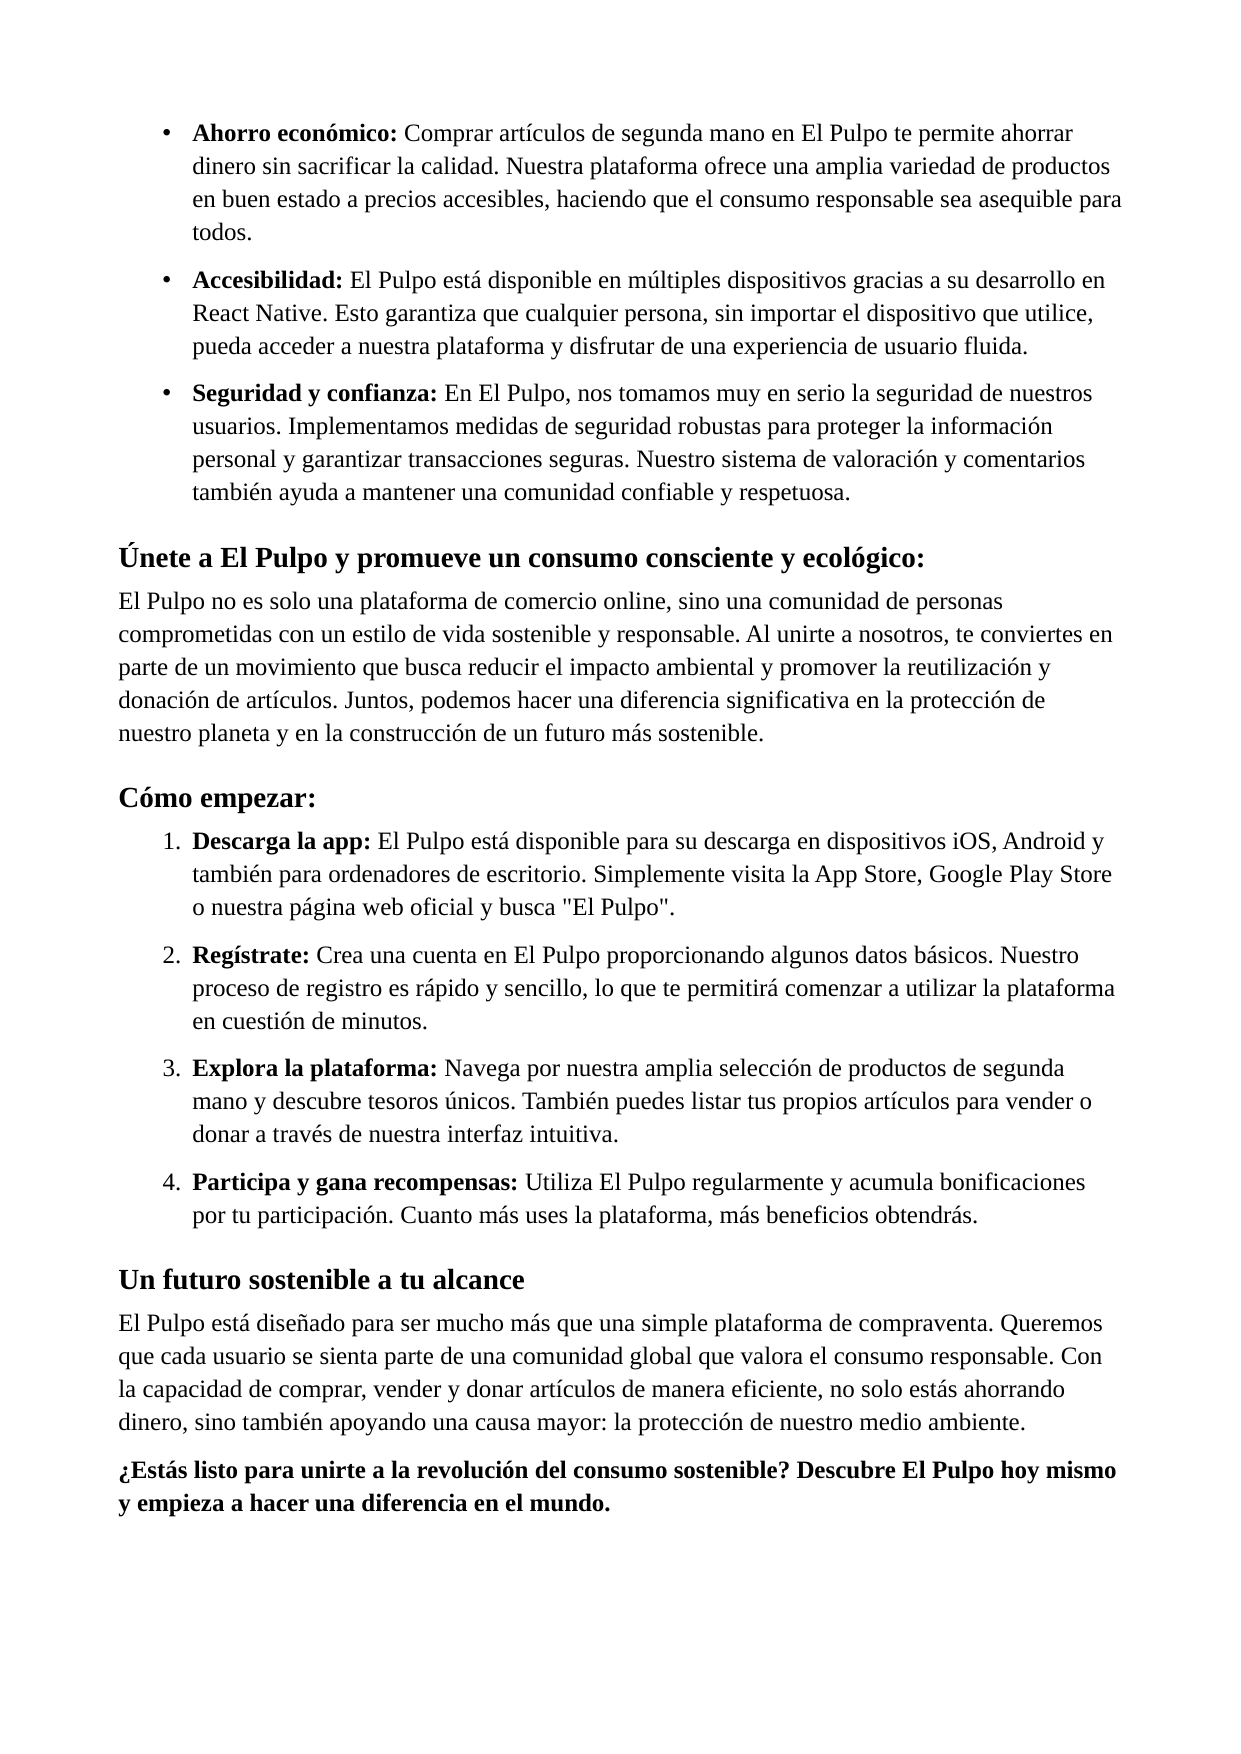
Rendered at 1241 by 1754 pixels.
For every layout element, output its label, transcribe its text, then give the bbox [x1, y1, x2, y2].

text El Pulpo no es solo una plataforma de comercio online, sino una comunidad de personas comprometidas con un estilo de vida sostenible y responsable. Al unirte a nosotros, te conviertes en parte de un movimiento que busca reducir el impacto ambiental y promover la reutilización y donación de artículos. Juntos, podemos hacer una diferencia significativa en la protección de nuestro planeta y en la construcción de un futuro más sostenible. [118, 586, 1122, 747]
list Explora la plataforma: Navega por nuestra amplia selección de productos de segunda mano y descubre tesoros únicos. También puedes listar tus propios artículos para vender o donar a través de nuestra interfaz intuitiva. [162, 1053, 1122, 1148]
list Ahorro económico: Comprar artículos de segunda mano en El Pulpo te permite ahorrar dinero sin sacrificar la calidad. Nuestra plataforma ofrece una amplia variedad de productos en buen estado a precios accesibles, haciendo que el consumo responsable sea asequible para todos. [162, 118, 1122, 246]
list Descarga la app: El Pulpo está disponible para su descarga en dispositivos iOS, Android y también para ordenadores de escritorio. Simplemente visita la App Store, Google Play Store o nuestra página web oficial y busca "El Pulpo". [162, 826, 1122, 921]
list Regístrate: Crea una cuenta en El Pulpo proporcionando algunos datos básicos. Nuestro proceso de registro es rápido y sencillo, lo que te permitirá comenzar a utilizar la plataforma en cuestión de minutos. [162, 940, 1122, 1034]
list Participa y gana recompensas: Utiliza El Pulpo regularmente y acumula bonificaciones por tu participación. Cuanto más uses la plataforma, más beneficios obtendrás. [162, 1167, 1122, 1229]
list Seguridad y confianza: En El Pulpo, nos tomamos muy en serio la seguridad de nuestros usuarios. Implementamos medidas de seguridad robustas para proteger la información personal y garantizar transacciones seguras. Nuestro sistema de valoración y comentarios también ayuda a mantener una comunidad confiable y respetuosa. [162, 378, 1122, 506]
text El Pulpo está diseñado para ser mucho más que una simple plataforma de compraventa. Queremos que cada usuario se sienta parte de una comunidad global que valora el consumo responsable. Con la capacidad de comprar, vender y donar artículos de manera eficiente, no solo estás ahorrando dinero, sino también apoyando una causa mayor: la protección de nuestro medio ambiente. [118, 1308, 1122, 1436]
subtitle Únete a El Pulpo y promueve un consumo consciente y ecológico: [118, 540, 1122, 573]
text ¿Estás listo para unirte a la revolución del consumo sostenible? Descubre El Pulpo hoy mismo y empieza a hacer una diferencia en el mundo. [118, 1455, 1122, 1517]
subtitle Cómo empezar: [118, 780, 1122, 813]
list Accesibilidad: El Pulpo está disponible en múltiples dispositivos gracias a su desarrollo en React Native. Esto garantiza que cualquier persona, sin importar el dispositivo que utilice, pueda acceder a nuestra plataforma y disfrutar de una experiencia de usuario fluida. [162, 265, 1122, 359]
subtitle Un futuro sostenible a tu alcance [118, 1262, 1122, 1296]
